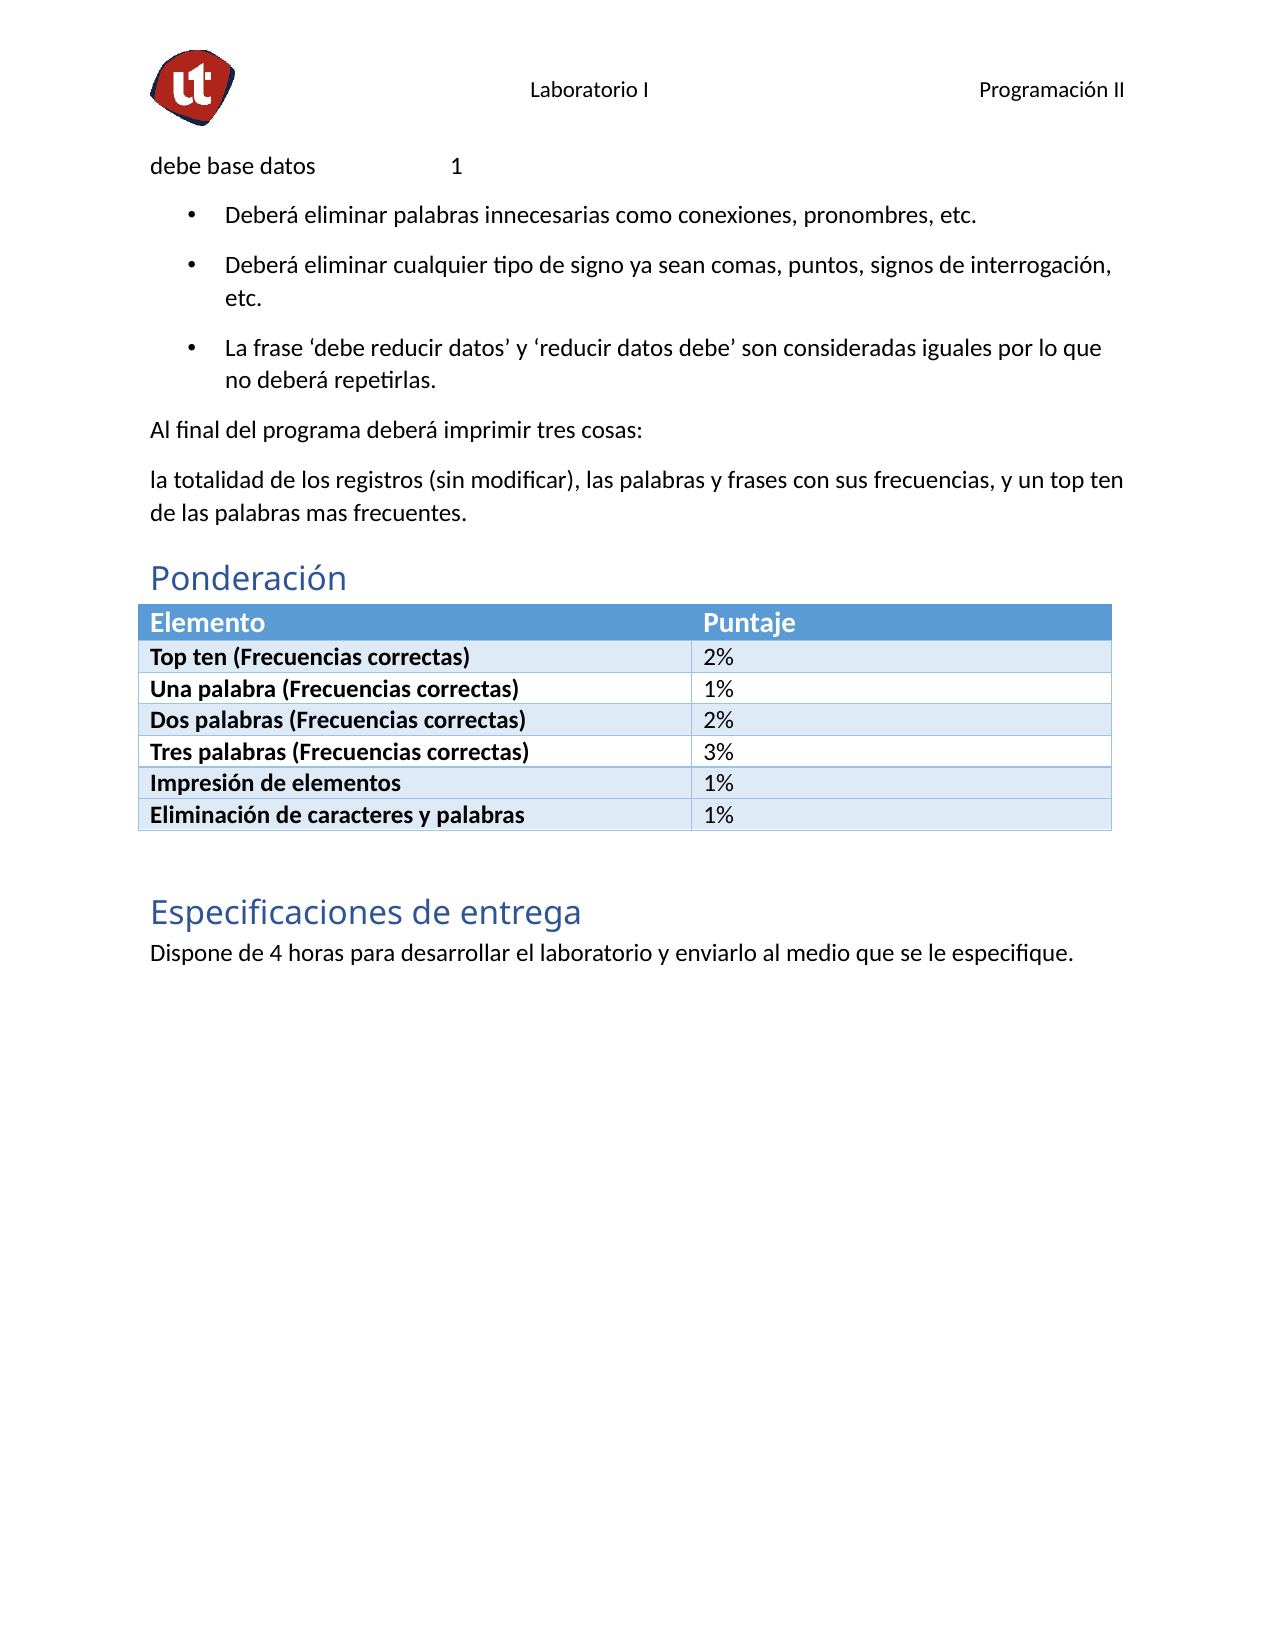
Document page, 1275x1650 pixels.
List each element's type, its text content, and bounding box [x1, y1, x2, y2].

table_cell Impresión de elementos [139, 768, 691, 798]
table_header Elemento [139, 605, 691, 640]
text Dispone de 4 horas para desarrollar el laboratorio y enviarlo al medio que se le especifique. [150, 937, 1125, 968]
table_cell Dos palabras (Frecuencias correctas) [139, 704, 691, 735]
table_cell Eliminación de caracteres y palabras [139, 799, 691, 829]
table_header Puntaje [692, 605, 1111, 640]
table_cell 1% [692, 799, 1111, 829]
table_cell 2% [692, 641, 1111, 672]
table_cell 2% [692, 704, 1111, 735]
text la totalidad de los registros (sin modificar), las palabras y frases con sus frecuencias, y un top ten de las palabras mas frecuentes. [150, 464, 1125, 527]
subtitle Especificaciones de entrega [150, 888, 1125, 934]
table_cell 3% [692, 736, 1111, 766]
table_cell 1% [692, 768, 1111, 798]
list La frase ‘debe reducir datos’ y ‘reducir datos debe’ son consideradas iguales por lo que no deberá repetirlas. [187, 332, 1125, 395]
text Al final del programa deberá imprimir tres cosas: [150, 414, 1125, 445]
table_cell Una palabra (Frecuencias correctas) [139, 673, 691, 703]
text debe base datos 1 [150, 150, 1125, 181]
list Deberá eliminar cualquier tipo de signo ya sean comas, puntos, signos de interrogación, etc. [187, 249, 1125, 313]
list Deberá eliminar palabras innecesarias como conexiones, pronombres, etc. [187, 199, 1125, 230]
subtitle Ponderación [150, 554, 1125, 600]
table_cell Top ten (Frecuencias correctas) [139, 641, 691, 672]
table_cell Tres palabras (Frecuencias correctas) [139, 736, 691, 766]
picture [150, 50, 235, 126]
table_cell 1% [692, 673, 1111, 703]
